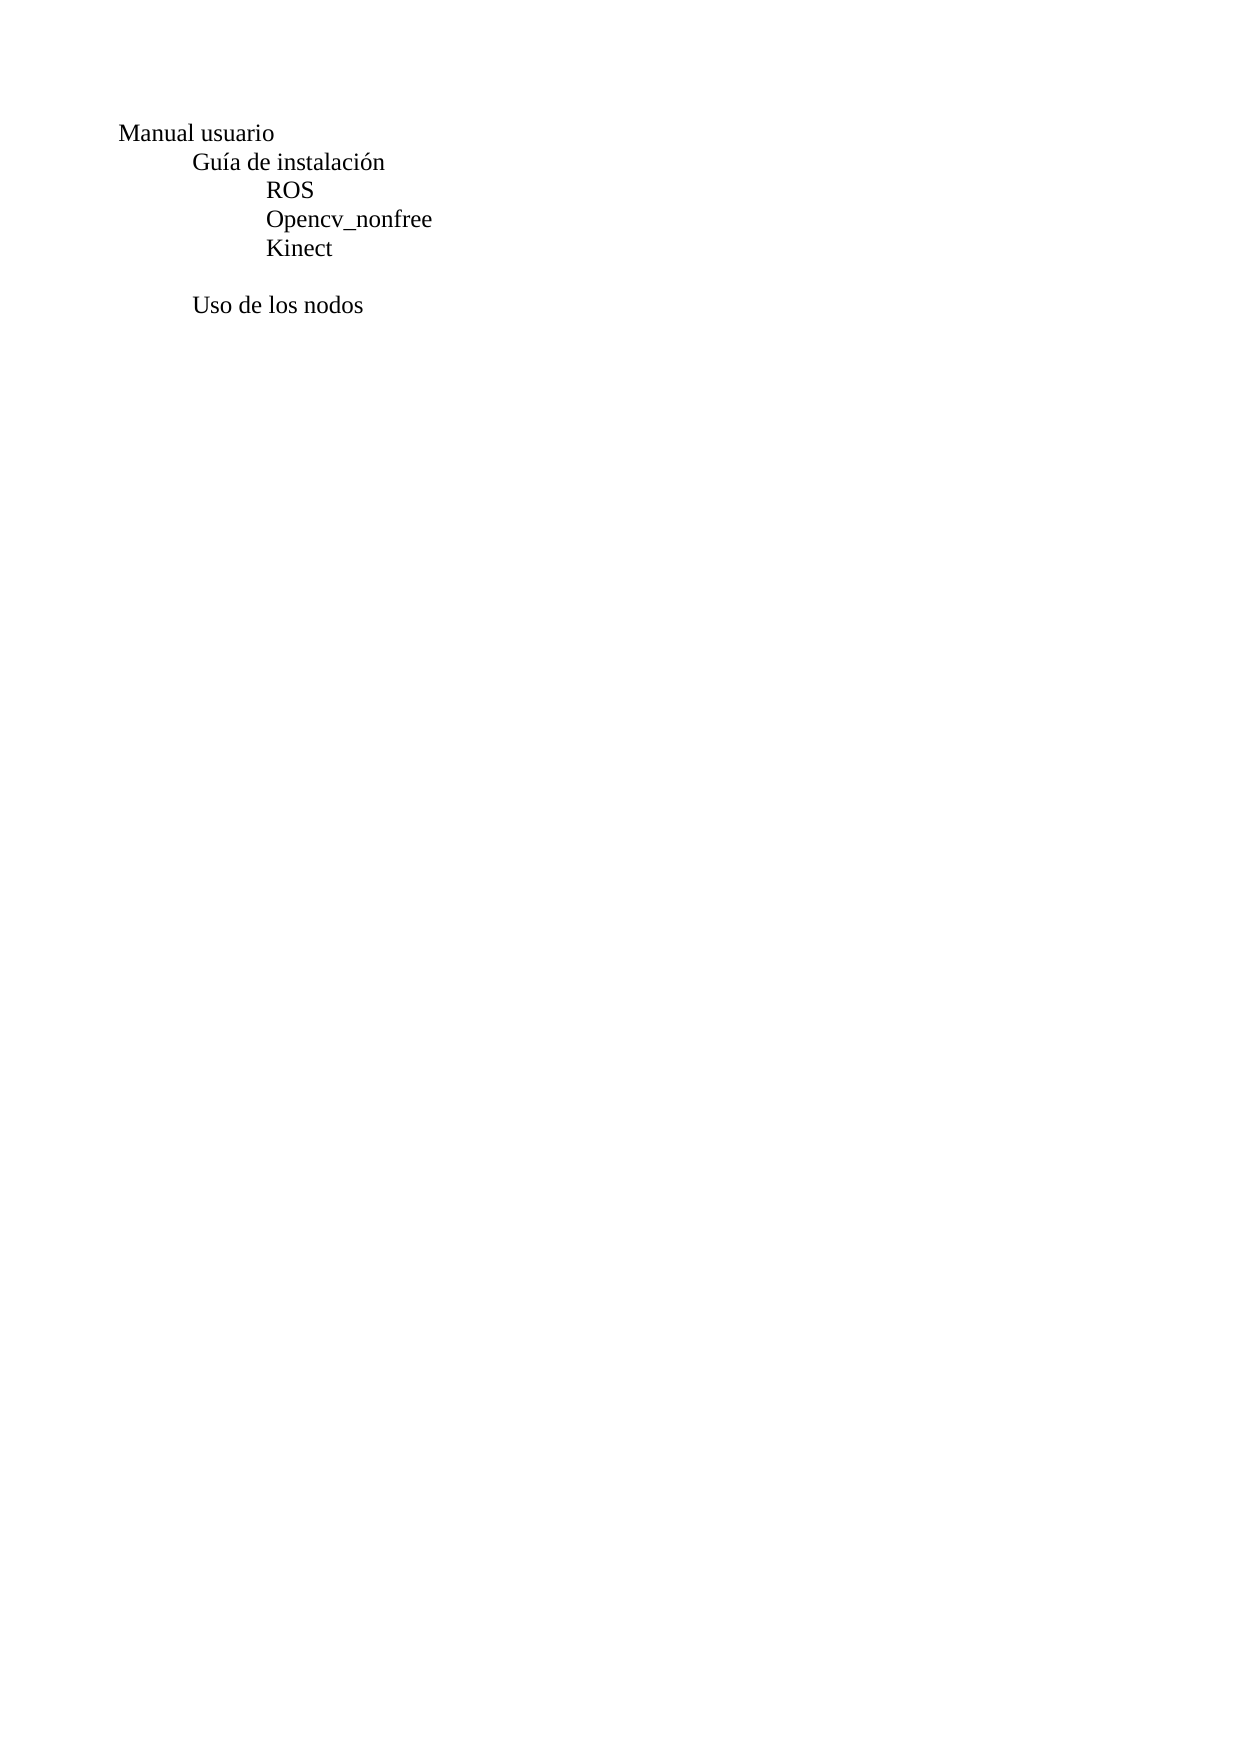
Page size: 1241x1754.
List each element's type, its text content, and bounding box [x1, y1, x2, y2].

text Manual usuario [118, 118, 1122, 147]
text Opencv_nonfree [118, 204, 1122, 233]
text Guía de instalación [118, 147, 1122, 176]
text ROS [118, 176, 1122, 204]
text Kinect [118, 233, 1122, 262]
text Uso de los nodos [118, 291, 1122, 319]
